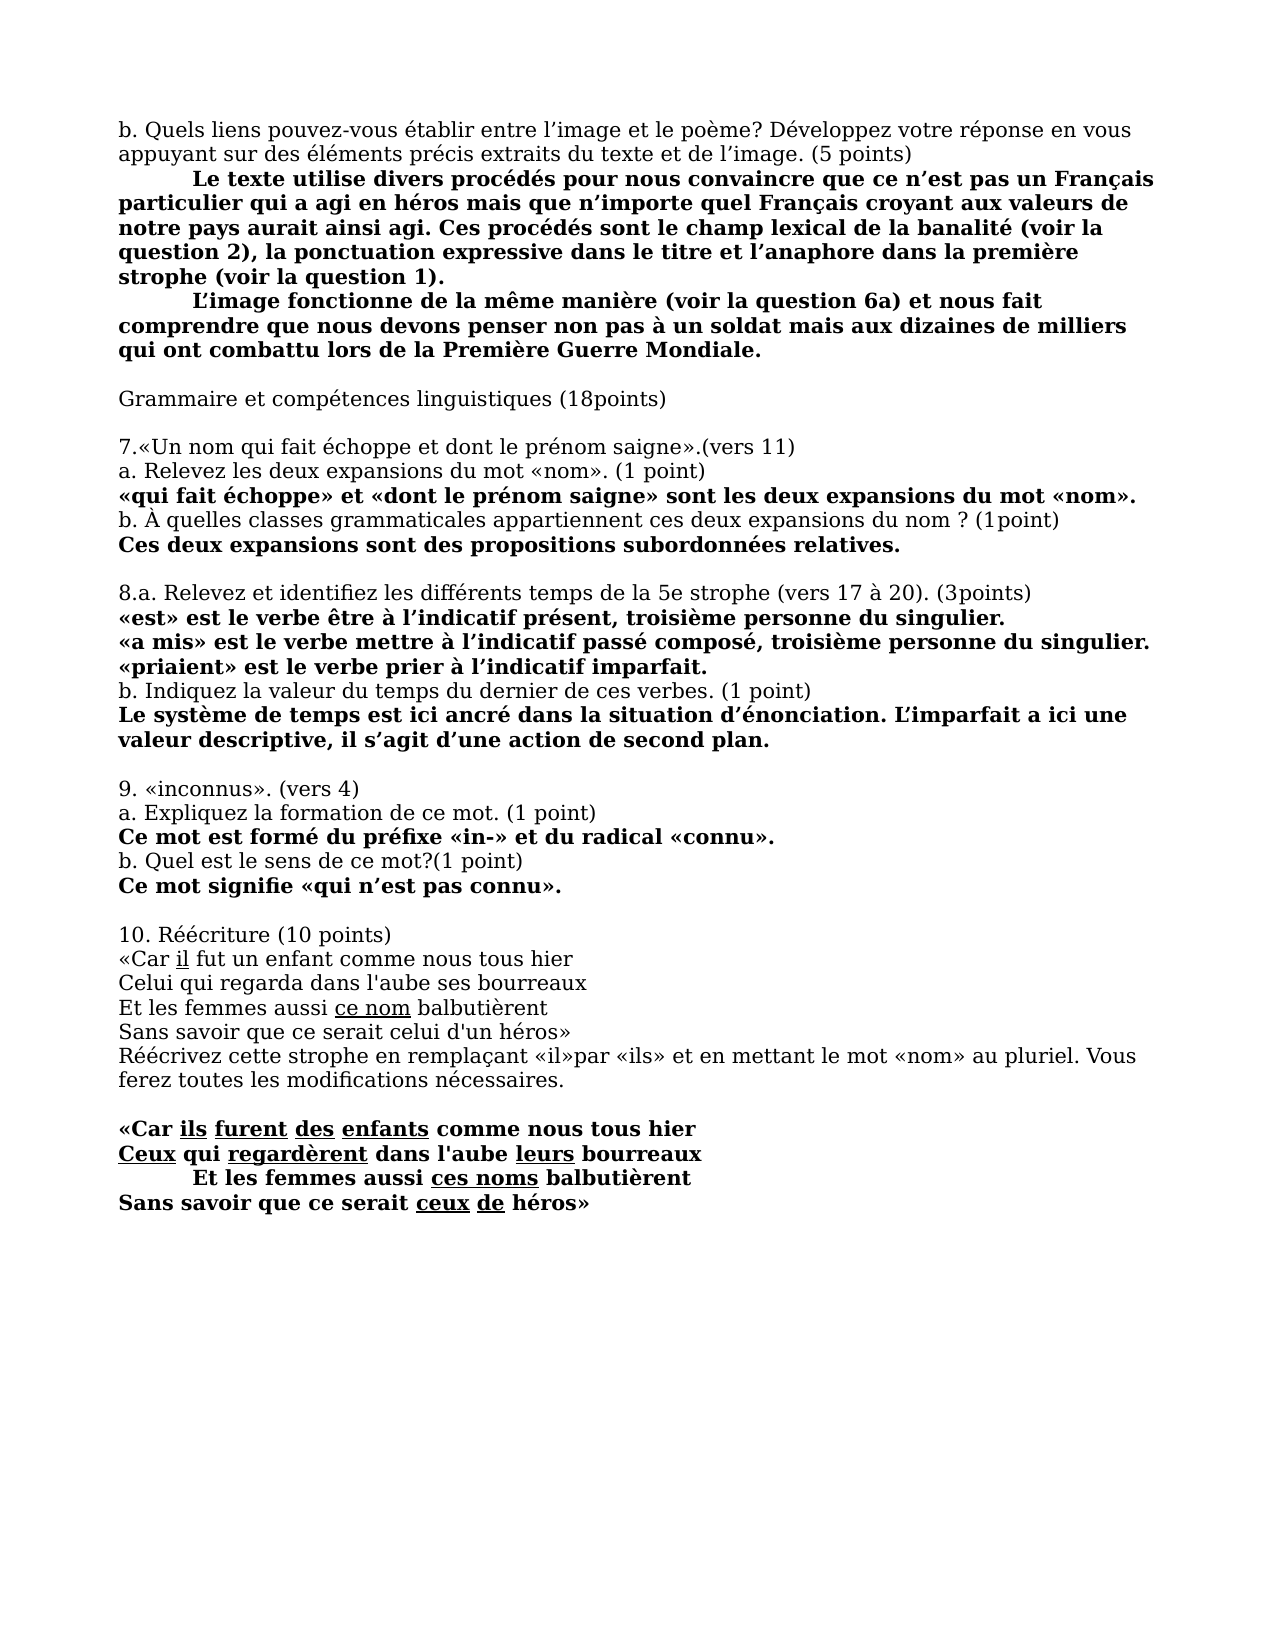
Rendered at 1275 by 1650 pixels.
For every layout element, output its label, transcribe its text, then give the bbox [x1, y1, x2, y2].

text b. Quel est le sens de ce mot?(1 point) [118, 849, 1157, 874]
text Celui qui regarda dans l'aube ses bourreaux [118, 971, 1157, 996]
text Ce mot signifie «qui n’est pas connu». [118, 874, 1157, 898]
text b. Indiquez la valeur du temps du dernier de ces verbes. (1 point) [118, 679, 1157, 703]
text «qui fait échoppe» et «dont le prénom saigne» sont les deux expansions du mot «nom». [118, 484, 1157, 508]
text «Car il fut un enfant comme nous tous hier [118, 947, 1157, 971]
text Et les femmes aussi ce nom balbutièrent [118, 996, 1157, 1020]
text «a mis» est le verbe mettre à l’indicatif passé composé, troisième personne du singulier. [118, 630, 1157, 654]
text a. Relevez les deux expansions du mot «nom». (1 point) [118, 459, 1157, 484]
text a. Expliquez la formation de ce mot. (1 point) [118, 801, 1157, 825]
text Grammaire et compétences linguistiques (18points) [118, 387, 1157, 411]
text Sans savoir que ce serait celui d'un héros» [118, 1020, 1157, 1044]
text 10. Réécriture (10 points) [118, 923, 1157, 947]
text 8.a. Relevez et identifiez les différents temps de la 5e strophe (vers 17 à 20). (3points) [118, 581, 1157, 606]
text Ce mot est formé du préfixe «in-» et du radical «connu». [118, 825, 1157, 849]
text «Car ils furent des enfants comme nous tous hier [118, 1117, 1157, 1141]
text «est» est le verbe être à l’indicatif présent, troisième personne du singulier. [118, 606, 1157, 630]
text Et les femmes aussi ces noms balbutièrent [118, 1166, 1157, 1190]
text b. Quels liens pouvez-vous établir entre l’image et le poème? Développez votre réponse en vous appuyant sur des éléments précis extraits du texte et de l’image. (5 points) [118, 118, 1157, 167]
text Ces deux expansions sont des propositions subordonnées relatives. [118, 533, 1157, 557]
text Réécrivez cette strophe en remplaçant «il»par «ils» et en mettant le mot «nom» au pluriel. Vous ferez toutes les modifications nécessaires. [118, 1044, 1157, 1093]
text 9. «inconnus». (vers 4) [118, 777, 1157, 801]
text b. À quelles classes grammaticales appartiennent ces deux expansions du nom ? (1point) [118, 508, 1157, 533]
text Sans savoir que ce serait ceux de héros» [118, 1190, 1157, 1215]
text «priaient» est le verbe prier à l’indicatif imparfait. [118, 654, 1157, 679]
text 7.«Un nom qui fait échoppe et dont le prénom saigne».(vers 11) [118, 435, 1157, 459]
text Le texte utilise divers procédés pour nous convaincre que ce n’est pas un Français particulier qui a agi en héros mais que n’importe quel Français croyant aux valeurs de notre pays aurait ainsi agi. Ces procédés sont le champ lexical de la banalité (voir la question 2), la ponctuation expressive dans le titre et l’anaphore dans la première strophe (voir la question 1). [118, 167, 1157, 289]
text L’image fonctionne de la même manière (voir la question 6a) et nous fait comprendre que nous devons penser non pas à un soldat mais aux dizaines de milliers qui ont combattu lors de la Première Guerre Mondiale. [118, 289, 1157, 362]
text Le système de temps est ici ancré dans la situation d’énonciation. L’imparfait a ici une valeur descriptive, il s’agit d’une action de second plan. [118, 703, 1157, 752]
text Ceux qui regardèrent dans l'aube leurs bourreaux [118, 1141, 1157, 1166]
